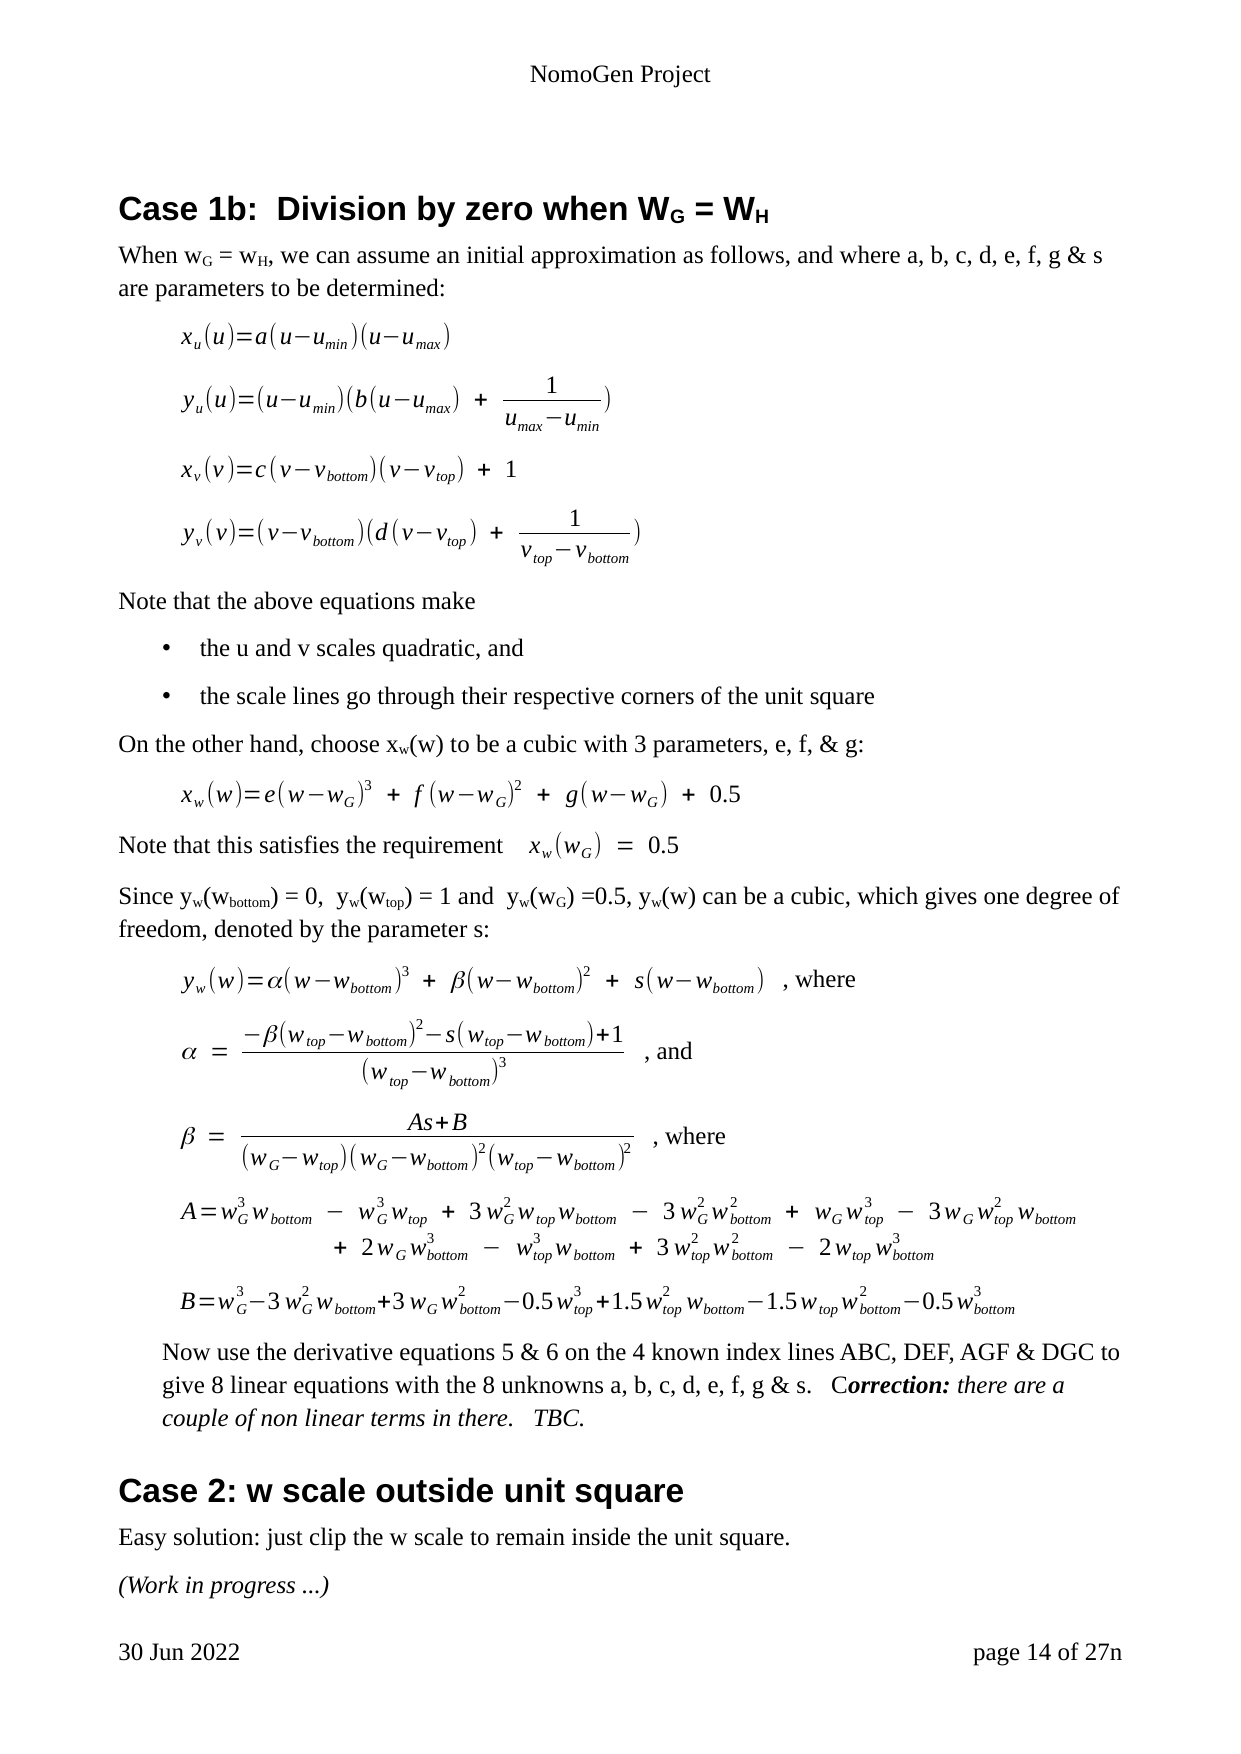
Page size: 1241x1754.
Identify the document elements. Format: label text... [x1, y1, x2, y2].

text Note that this satisfies the requirement [118, 830, 1122, 862]
list the scale lines go through their respective corners of the unit square [162, 681, 1122, 710]
list the u and v scales quadratic, and [162, 633, 1122, 662]
text Easy solution: just clip the w scale to remain inside the unit square. [118, 1522, 1122, 1551]
text On the other hand, choose xw(w) to be a cubic with 3 parameters, e, f, & g: [118, 729, 1122, 757]
text Since yw(wbottom) = 0, yw(wtop) = 1 and yw(wG) =0.5, yw(w) can be a cubic, which gives one degree of freedom, denoted by the parameter s: [118, 881, 1122, 943]
subtitle Case 1b: Division by zero when WG = WH [118, 189, 1122, 228]
text When wG = wH, we can assume an initial approximation as follows, and where a, b, c, d, e, f, g & s are parameters to be determined: [118, 240, 1122, 302]
text Note that the above equations make [118, 586, 1122, 614]
text , where [162, 1108, 1122, 1174]
text , and [162, 1016, 1122, 1089]
text (Work in progress ...) [118, 1570, 1122, 1599]
text Now use the derivative equations 5 & 6 on the 4 known index lines ABC, DEF, AGF & DGC to give 8 linear equations with the 8 unknowns a, b, c, d, e, f, g & s. Correction: there are a couple of non linear terms in there. TBC. [162, 1337, 1122, 1431]
text , where [162, 962, 1122, 997]
subtitle Case 2: w scale outside unit square [118, 1471, 1122, 1510]
